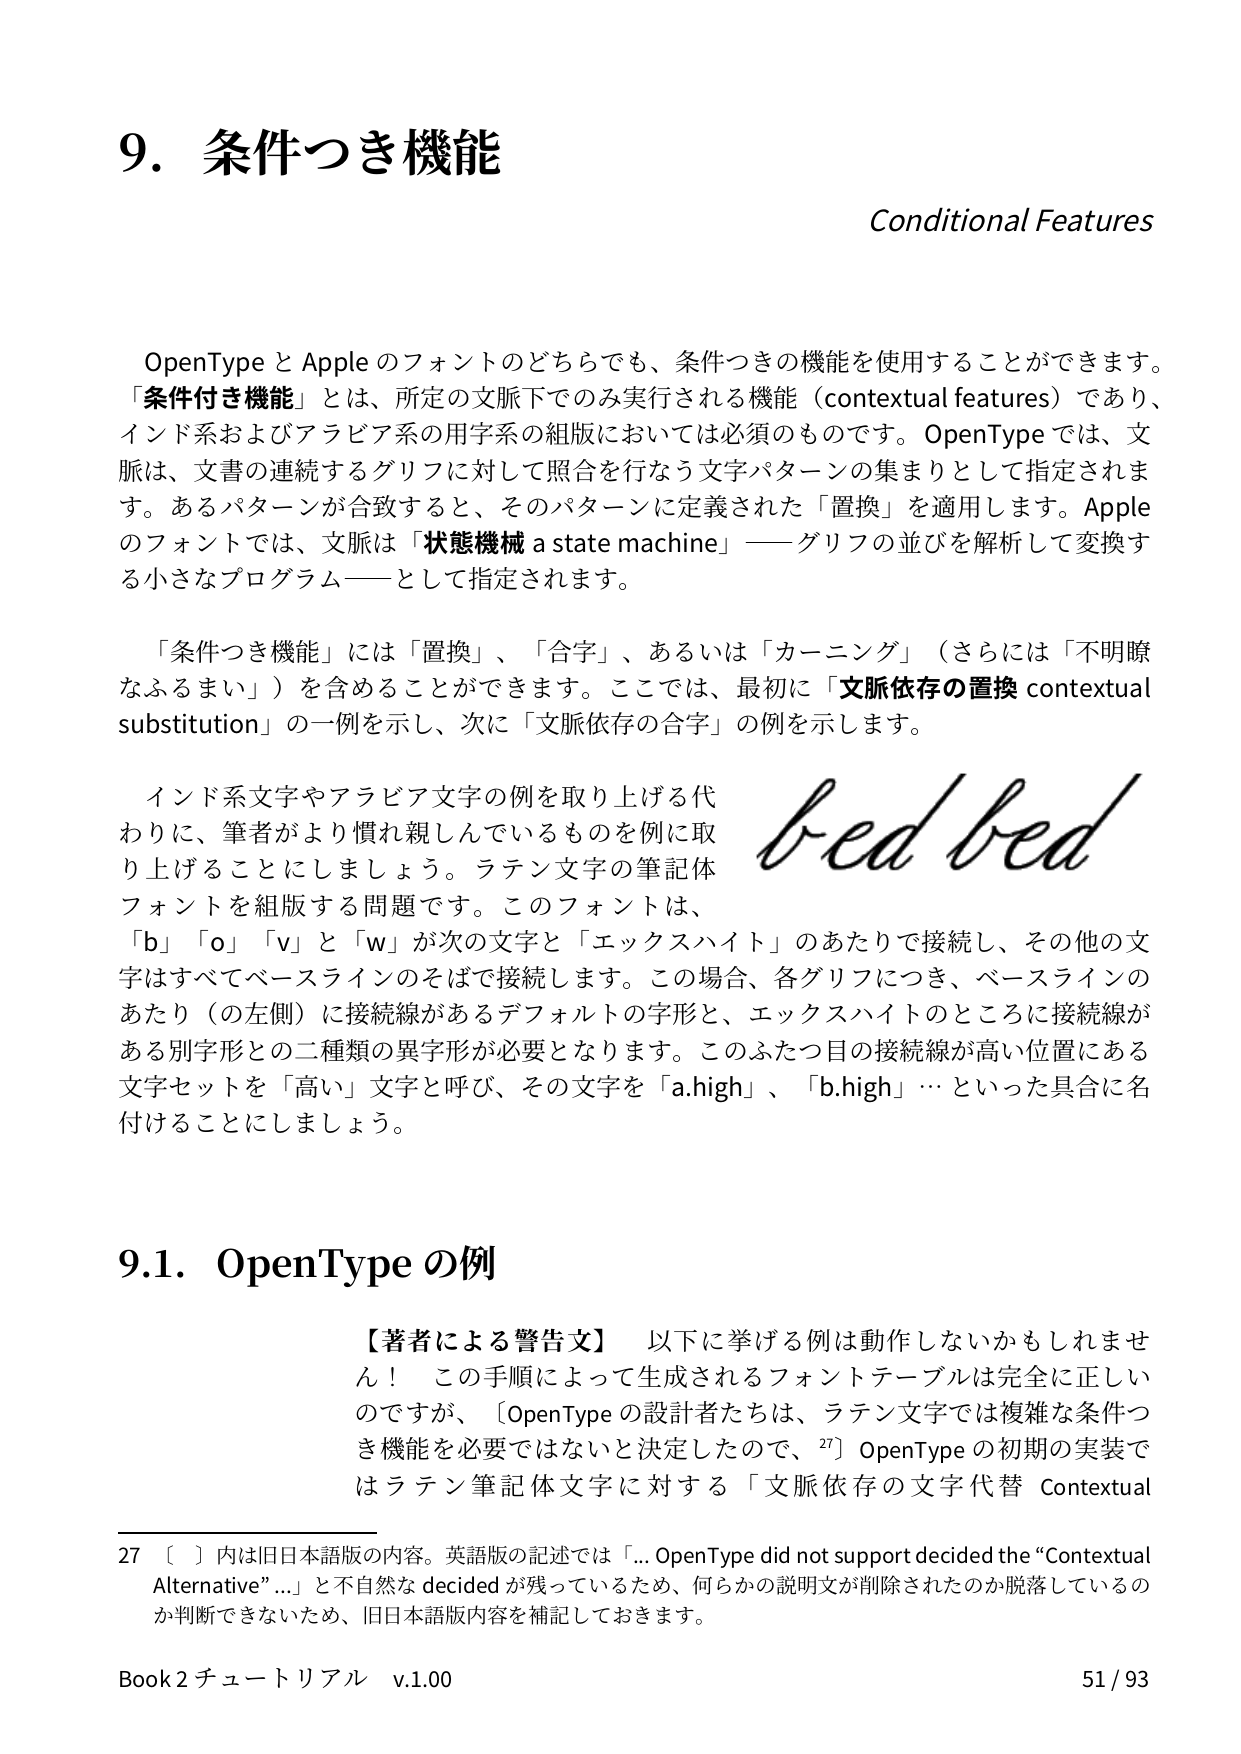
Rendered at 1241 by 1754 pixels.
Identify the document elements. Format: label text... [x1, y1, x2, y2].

text 「条件つき機能」には「置換」、「合字」、あるいは「カーニング」（さらには「不明瞭なふるまい」）を含めることができます。ここでは、最初に「文脈依存の置換 contextual substitution」の一例を示し、次に「文脈依存の合字」の例を示します。 [118, 611, 1152, 741]
text 【著者による警告文】 以下に挙げる例は動作しないかもしれません！ この手順によって生成されるフォントテーブルは完全に正しいのですが、〔OpenType の設計者たちは、ラテン文字では複雑な条件つき機能を必要ではないと決定したので、〕OpenType の初期の実装ではラテン筆記体文字に対する「文脈依存の文字代替 Contextual [354, 1292, 1152, 1502]
subtitle 9. 条件つき機能 [118, 113, 1152, 185]
text 〔 〕内は旧日本語版の内容。英語版の記述では「... OpenType did not support decided the “Contextual Alternative” ...」と不自然な decided が残っているため、何らかの説明文が削除されたのか脱落しているのか判断できないため、旧日本語版内容を補記しておきます。 [118, 1539, 1152, 1629]
subtitle 9.1. OpenType の例 [118, 1233, 1152, 1288]
text OpenType と Apple のフォントのどちらでも、条件つきの機能を使用することができます。「条件付き機能」とは、所定の文脈下でのみ実行される機能（contextual features）であり、インド系およびアラビア系の用字系の組版においては必須のものです。OpenType では、文脈は、文書の連続するグリフに対して照合を行なう文字パターンの集まりとして指定されます。あるパターンが合致すると、そのパターンに定義された「置換」を適用します。Apple のフォントでは、文脈は「状態機械 a state machine」——グリフの並びを解析して変換する小さなプログラム——として指定されます。 [118, 321, 1152, 596]
text インド系文字やアラビア文字の例を取り上げる代わりに、筆者がより慣れ親しんでいるものを例に取り上げることにしましょう。ラテン文字の筆記体フォントを組版する問題です。このフォントは、「b」「o」「v」と「w」が次の文字と「エックスハイト」のあたりで接続し、その他の文字はすべてベースラインのそばで接続します。この場合、各グリフにつき、ベースラインのあたり（の左側）に接続線があるデフォルトの字形と、エックスハイトのところに接続線がある別字形との二種類の異字形が必要となります。このふたつ目の接続線が高い位置にある文字セットを「高い」文字と呼び、その文字を「a.high」、「b.high」… といった具合に名付けることにしましょう。 [118, 756, 1152, 1140]
subtitle Conditional Features [118, 198, 1152, 240]
picture [747, 755, 1152, 883]
